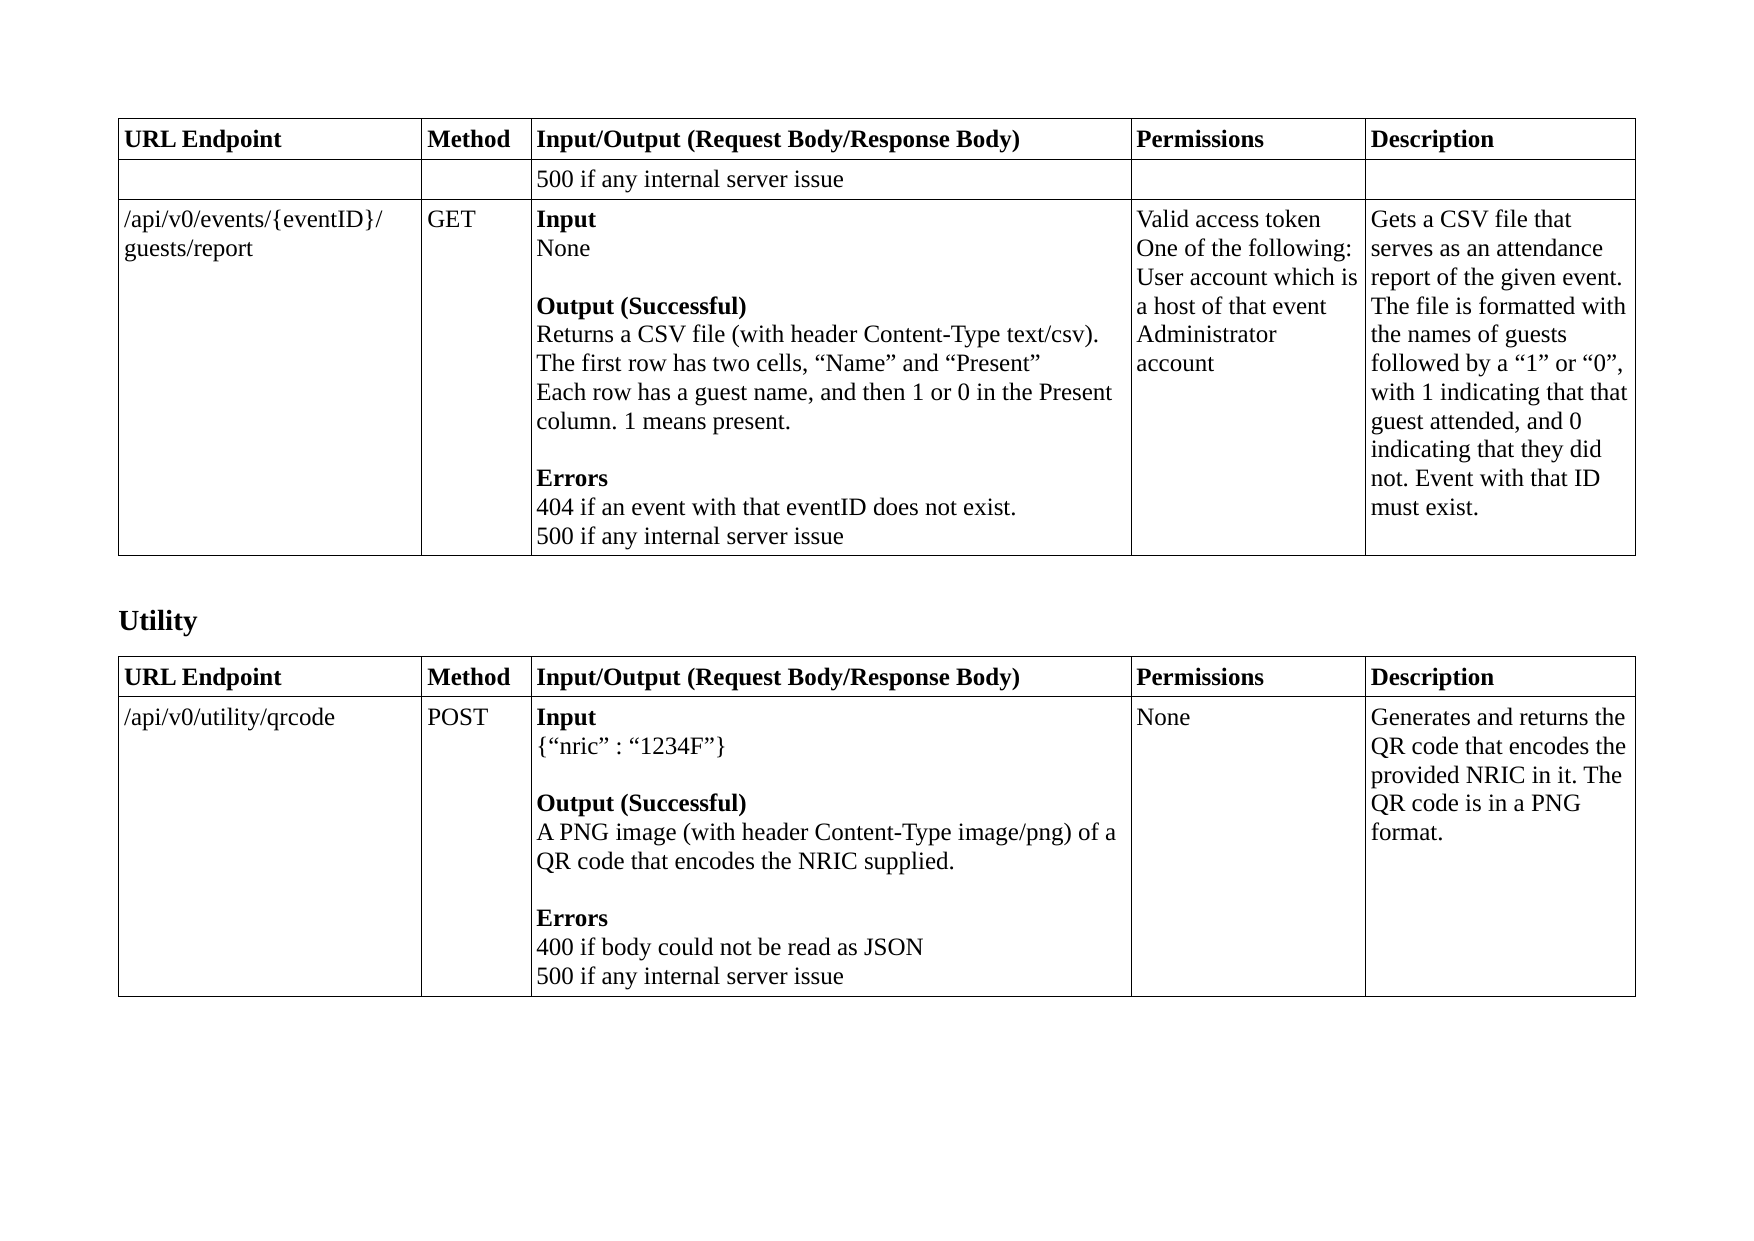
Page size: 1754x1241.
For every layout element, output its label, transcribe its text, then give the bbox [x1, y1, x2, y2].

table_cell /api/v0/utility/qrcode [119, 697, 421, 996]
table_header Description [1366, 657, 1635, 696]
table_cell Gets a CSV file that serves as an attendance report of the given event. The file is formatted with the names of guests followed by a “1” or “0”, with 1 indicating that that guest attended, and 0 indicating that they did not. Event with that ID must exist. [1366, 200, 1635, 555]
table_cell Input None Output (Successful) Returns a CSV file (with header Content-Type text/csv). The first row has two cells, “Name” and “Present” Each row has a guest name, and then 1 or 0 in the Present column. 1 means present. Errors 404 if an event with that eventID does not exist. 500 if any internal server issue [532, 200, 1131, 555]
table_header Method [422, 657, 531, 696]
table_cell Generates and returns the QR code that encodes the provided NRIC in it. The QR code is in a PNG format. [1366, 697, 1635, 996]
table_cell /api/v0/events/{eventID}/guests/report [119, 200, 421, 555]
table_header Permissions [1132, 657, 1365, 696]
table_cell 500 if any internal server issue [532, 160, 1131, 199]
table_cell [1132, 160, 1365, 199]
table_cell [119, 160, 421, 199]
table_cell Input {“nric” : “1234F”} Output (Successful) A PNG image (with header Content-Type image/png) of a QR code that encodes the NRIC supplied. Errors 400 if body could not be read as JSON 500 if any internal server issue [532, 697, 1131, 996]
table_header URL Endpoint [119, 657, 421, 696]
table_cell GET [422, 200, 531, 555]
table_header URL Endpoint [119, 119, 421, 158]
table_cell POST [422, 697, 531, 996]
text Utility [118, 603, 1635, 637]
table_cell Valid access token One of the following: User account which is a host of that event Administrator account [1132, 200, 1365, 555]
table_header Method [422, 119, 531, 158]
table_header Input/Output (Request Body/Response Body) [532, 657, 1131, 696]
table_cell [1366, 160, 1635, 199]
table_header Input/Output (Request Body/Response Body) [532, 119, 1131, 158]
table_cell [422, 160, 531, 199]
table_cell None [1132, 697, 1365, 996]
table_header Description [1366, 119, 1635, 158]
table_header Permissions [1132, 119, 1365, 158]
